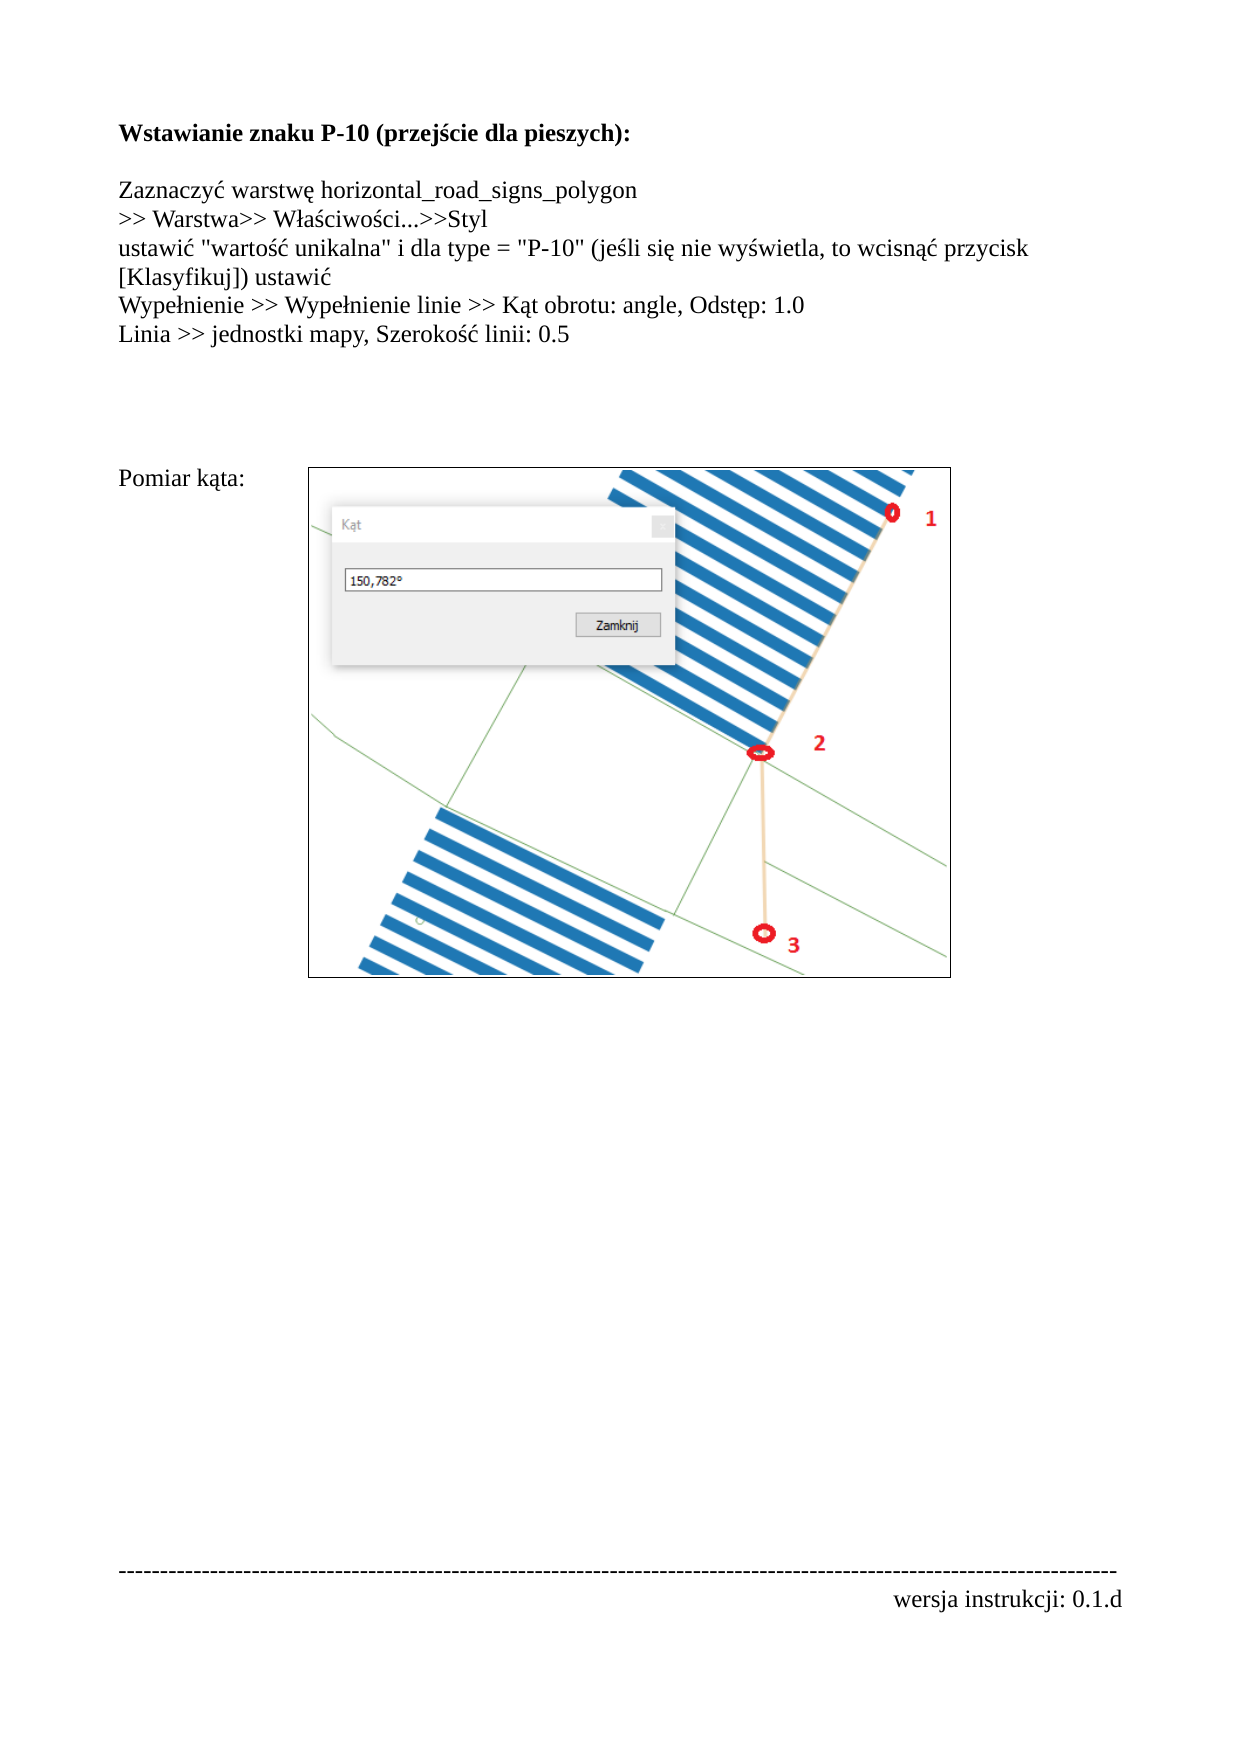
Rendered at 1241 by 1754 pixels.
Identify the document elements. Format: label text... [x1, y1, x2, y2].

text ustawić "wartość unikalna" i dla type = "P-10" (jeśli się nie wyświetla, to wcisnąć przycisk [Klasyfikuj]) ustawić [118, 233, 1122, 291]
text Linia >> jednostki mapy, Szerokość linii: 0.5 [118, 319, 1122, 348]
text ------------------------------------------------------------------------------------------------------------------------ [118, 1556, 1122, 1584]
text Zaznaczyć warstwę horizontal_road_signs_polygon [118, 176, 1122, 204]
text Wypełnienie >> Wypełnienie linie >> Kąt obrotu: angle, Odstęp: 1.0 [118, 291, 1122, 319]
text Wstawianie znaku P-10 (przejście dla pieszych): [118, 118, 1122, 147]
picture [311, 470, 947, 975]
text [309, 468, 950, 977]
text wersja instrukcji: 0.1.d [118, 1584, 1122, 1613]
text Pomiar kąta: [118, 463, 1122, 492]
text >> Warstwa>> Właściwości...>>Styl [118, 204, 1122, 233]
